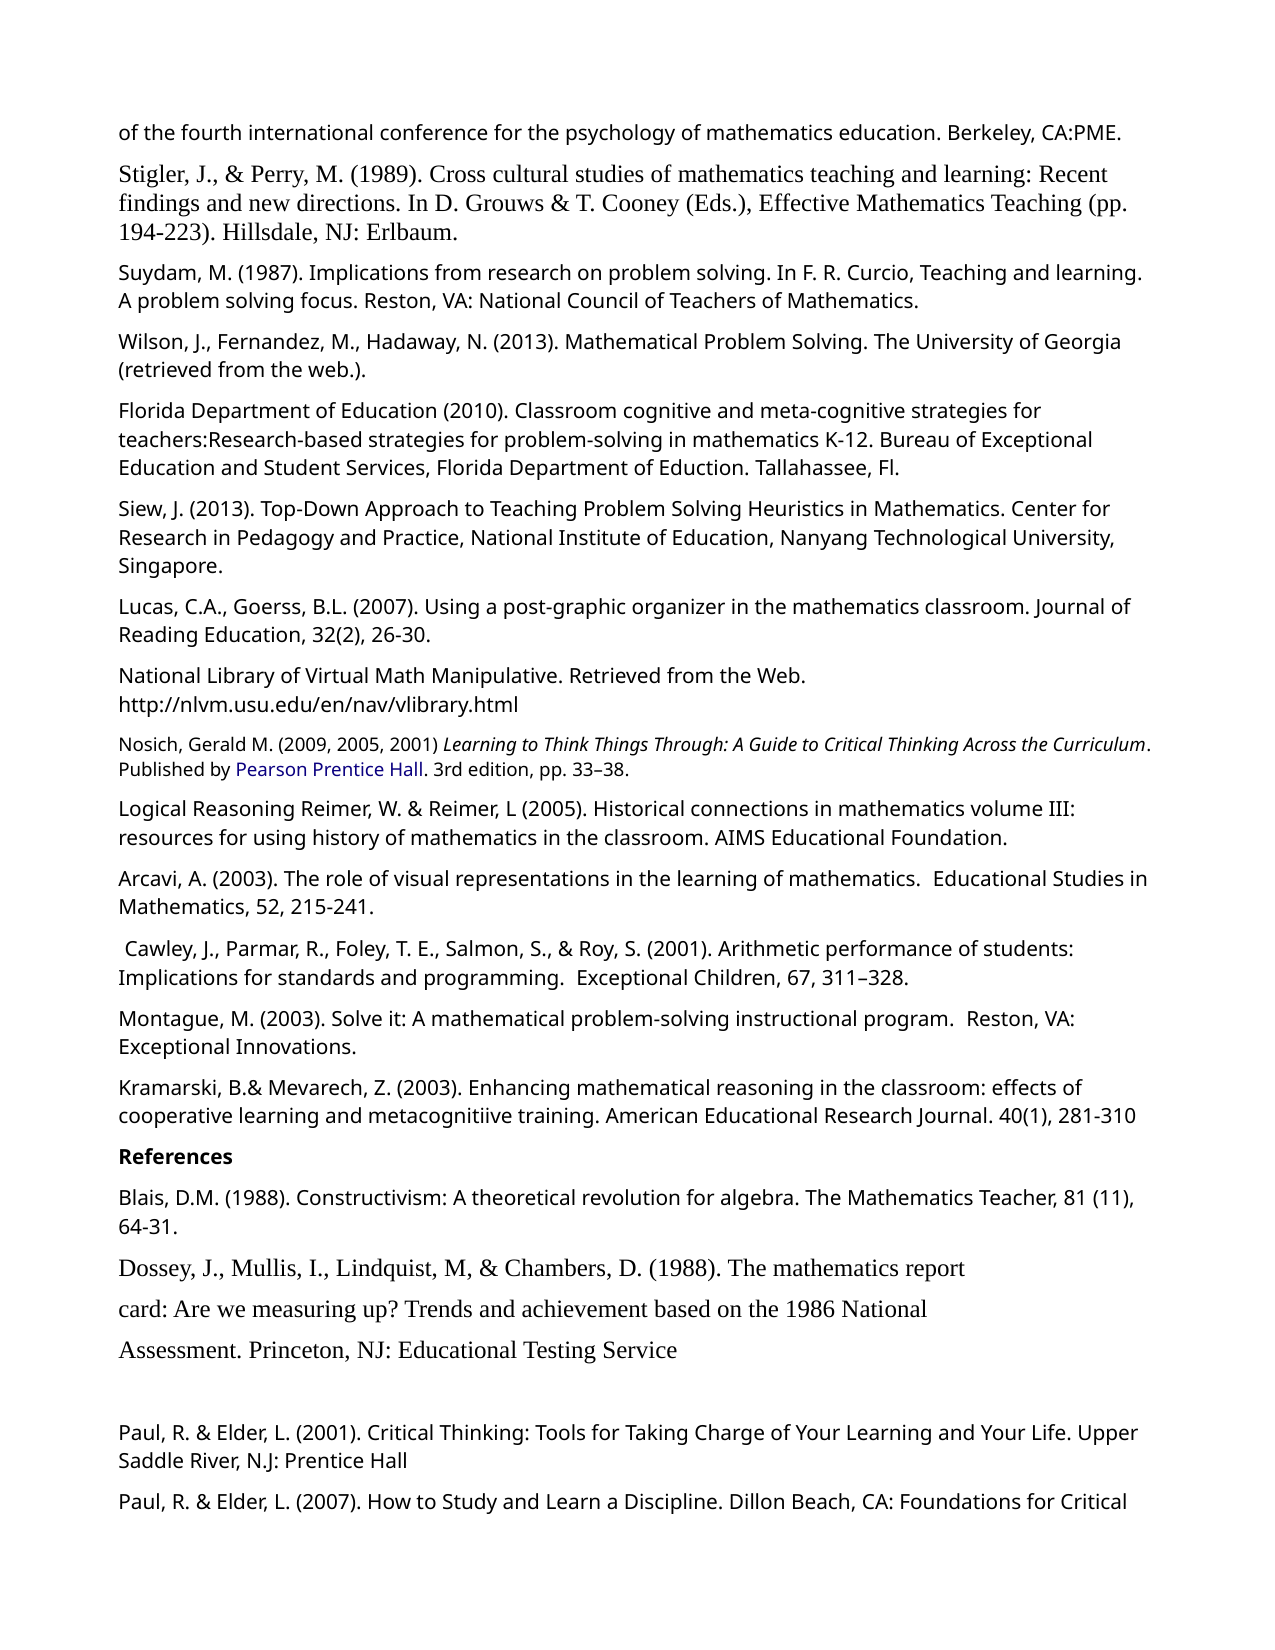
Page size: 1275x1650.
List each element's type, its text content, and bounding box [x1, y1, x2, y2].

text Cawley, J., Parmar, R., Foley, T. E., Salmon, S., & Roy, S. (2001). Arithmetic performance of students: Implications for standards and programming. Exceptional Children, 67, 311–328. [118, 933, 1157, 991]
text of the fourth international conference for the psychology of mathematics education. Berkeley, CA:PME. [118, 118, 1157, 147]
text Logical Reasoning Reimer, W. & Reimer, L (2005). Historical connections in mathematics volume III: resources for using history of mathematics in the classroom. AIMS Educational Foundation. [118, 794, 1157, 851]
text Wilson, J., Fernandez, M., Hadaway, N. (2013). Mathematical Problem Solving. The University of Georgia (retrieved from the web.). [118, 327, 1157, 384]
text Arcavi, A. (2003). The role of visual representations in the learning of mathematics. Educational Studies in Mathematics, 52, 215-241. [118, 864, 1157, 921]
text Florida Department of Education (2010). Classroom cognitive and meta-cognitive strategies for teachers:Research-based strategies for problem-solving in mathematics K-12. Bureau of Exceptional Education and Student Services, Florida Department of Eduction. Tallahassee, Fl. [118, 397, 1157, 482]
text Paul, R. & Elder, L. (2007). How to Study and Learn a Discipline. Dillon Beach, CA: Foundations for Critical [118, 1487, 1157, 1516]
text Dossey, J., Mullis, I., Lindquist, M, & Chambers, D. (1988). The mathematics report [118, 1253, 1157, 1281]
text Kramarski, B.& Mevarech, Z. (2003). Enhancing mathematical reasoning in the classroom: effects of cooperative learning and metacognitiive training. American Educational Research Journal. 40(1), 281-310 [118, 1073, 1157, 1130]
text National Library of Virtual Math Manipulative. Retrieved from the Web. http://nlvm.usu.edu/en/nav/vlibrary.html [118, 662, 1157, 718]
text References [118, 1142, 1157, 1171]
text card: Are we measuring up? Trends and achievement based on the 1986 National [118, 1294, 1157, 1323]
text Paul, R. & Elder, L. (2001). Critical Thinking: Tools for Taking Charge of Your Learning and Your Life. Upper Saddle River, N.J: Prentice Hall [118, 1418, 1157, 1474]
text Assessment. Princeton, NJ: Educational Testing Service [118, 1335, 1157, 1364]
text Suydam, M. (1987). Implications from research on problem solving. In F. R. Curcio, Teaching and learning. A problem solving focus. Reston, VA: National Council of Teachers of Mathematics. [118, 258, 1157, 315]
text Stigler, J., & Perry, M. (1989). Cross cultural studies of mathematics teaching and learning: Recent findings and new directions. In D. Grouws & T. Cooney (Eds.), Effective Mathematics Teaching (pp. 194-223). Hillsdale, NJ: Erlbaum. [118, 159, 1157, 245]
text Lucas, C.A., Goerss, B.L. (2007). Using a post-graphic organizer in the mathematics classroom. Journal of Reading Education, 32(2), 26-30. [118, 592, 1157, 649]
text Nosich, Gerald M. (2009, 2005, 2001) Learning to Think Things Through: A Guide to Critical Thinking Across the Curriculum. Published by Pearson Prentice Hall. 3rd edition, pp. 33–38. [118, 731, 1157, 782]
text Siew, J. (2013). Top-Down Approach to Teaching Problem Solving Heuristics in Mathematics. Center for Research in Pedagogy and Practice, National Institute of Education, Nanyang Technological University, Singapore. [118, 494, 1157, 580]
text Montague, M. (2003). Solve it: A mathematical problem-solving instructional program. Reston, VA: Exceptional Innovations. [118, 1004, 1157, 1061]
text Blais, D.M. (1988). Constructivism: A theoretical revolution for algebra. The Mathematics Teacher, 81 (11), 64-31. [118, 1183, 1157, 1240]
